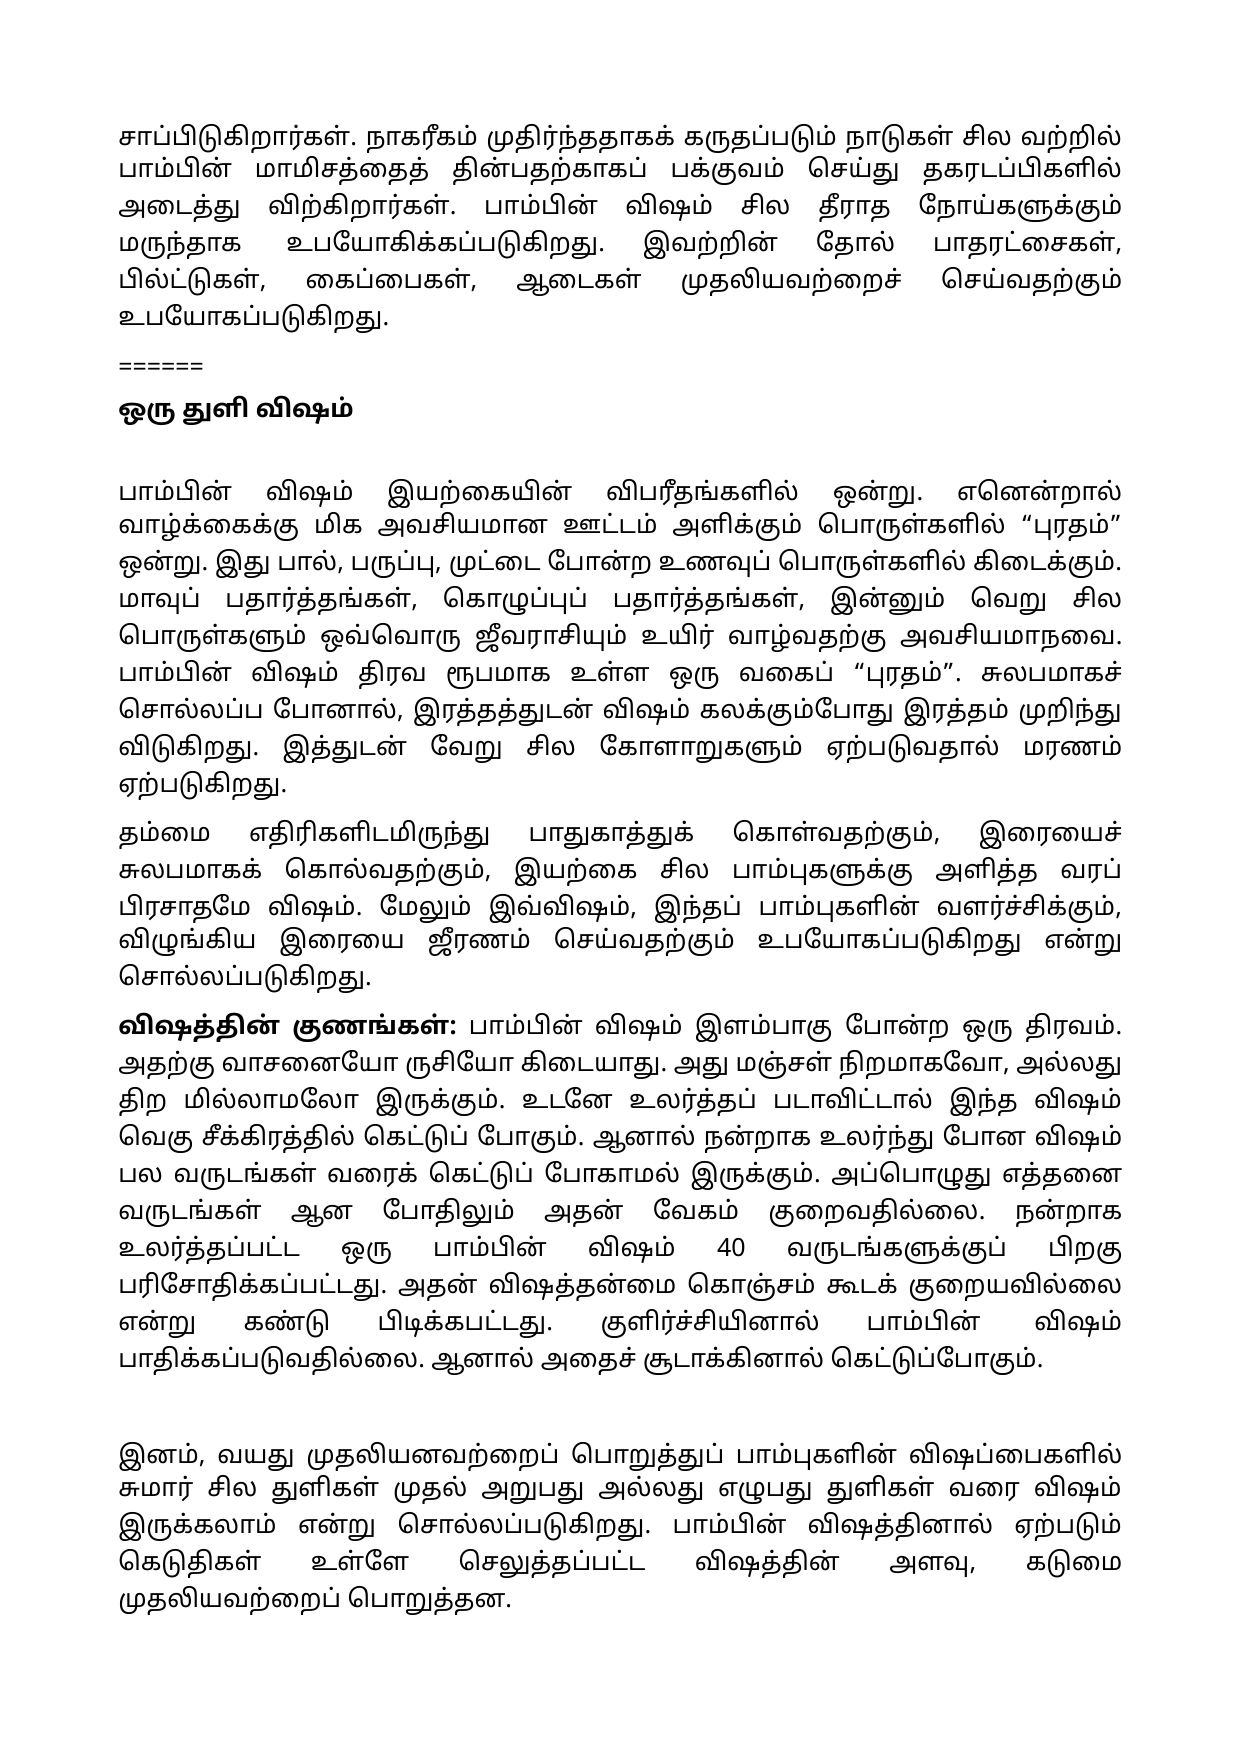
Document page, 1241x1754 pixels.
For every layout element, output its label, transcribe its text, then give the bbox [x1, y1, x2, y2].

text ====== [118, 348, 1122, 382]
text சாப்பிடுகிறார்கள். நாகரீகம் முதிர்ந்ததாகக் கருதப்படும் நாடுகள் சில வற்றில் பாம்பின் மாமிசத்தைத் தின்பதற்காகப் பக்குவம் செய்து தகரடப்பிகளில் அடைத்து விற்கிறார்கள். பாம்பின் விஷம் சில தீராத நோய்களுக்கும் மருந்தாக உபயோகிக்கப்படுகிறது. இவற்றின் தோல் பாதரட்சைகள், பில்ட்டுகள், கைப்பைகள், ஆடைகள் முதலியவற்றைச் செய்வதற்கும் உபயோகப்படுகிறது. [118, 118, 1122, 336]
text இனம், வயது முதலியனவற்றைப் பொறுத்துப் பாம்புகளின் விஷப்பைகளில் சுமார் சில துளிகள் முதல் அறுபது அல்லது எழுபது துளிகள் வரை விஷம் இருக்கலாம் என்று சொல்லப்படுகிறது. பாம்பின் விஷத்தினால் ஏற்படும் கெடுதிகள் உள்ளே செலுத்தப்பட்ட விஷத்தின் அளவு, கடுமை முதலியவற்றைப் பொறுத்தன. [118, 1437, 1122, 1617]
text ஒரு துளி விஷம் [118, 395, 1122, 427]
text பாம்பின் விஷம் இயற்கையின் விபரீதங்களில் ஒன்று. எனென்றால் வாழ்க்கைக்கு மிக அவசியமான ஊட்டம் அளிக்கும் பொருள்களில் “புரதம்” ஒன்று. இது பால், பருப்பு, முட்டை போன்ற உணவுப் பொருள்களில் கிடைக்கும். மாவுப் பதார்த்தங்கள், கொழுப்புப் பதார்த்தங்கள், இன்னும் வெறு சில பொருள்களும் ஒவ்வொரு ஜீவராசியும் உயிர் வாழ்வதற்கு அவசியமாநவை. பாம்பின் விஷம் திரவ ரூபமாக உள்ள ஒரு வகைப் “புரதம்”. சுலபமாகச் சொல்லப்ப போனால், இரத்தத்துடன் விஷம் கலக்கும்போது இரத்தம் முறிந்து விடுகிறது. இத்துடன் வேறு சில கோளாறுகளும் ஏற்படுவதால் மரணம் ஏற்படுகிறது. [118, 440, 1122, 802]
text தம்மை எதிரிகளிடமிருந்து பாதுகாத்துக் கொள்வதற்கும், இரையைச் சுலபமாகக் கொல்வதற்கும், இயற்கை சில பாம்புகளுக்கு அளித்த வரப் பிரசாதமே விஷம். மேலும் இவ்விஷம், இந்தப் பாம்புகளின் வளர்ச்சிக்கும், விழுங்கிய இரையை ஜீரணம் செய்வதற்கும் உபயோகப்படுகிறது என்று சொல்லப்படுகிறது. [118, 815, 1122, 995]
text விஷத்தின் குணங்கள்: பாம்பின் விஷம் இளம்பாகு போன்ற ஒரு திரவம். அதற்கு வாசனையோ ருசியோ கிடையாது. அது மஞ்சள் நிறமாகவோ, அல்லது திற மில்லாமலோ இருக்கும். உடனே உலர்த்தப் படாவிட்டால் இந்த விஷம் வெகு சீக்கிரத்தில் கெட்டுப் போகும். ஆனால் நன்றாக உலர்ந்து போன விஷம் பல வருடங்கள் வரைக் கெட்டுப் போகாமல் இருக்கும். அப்பொழுது எத்தனை வருடங்கள் ஆன போதிலும் அதன் வேகம் குறைவதில்லை. நன்றாக உலர்த்தப்பட்ட ஒரு பாம்பின் விஷம் 40 வருடங்களுக்குப் பிறகு பரிசோதிக்கப்பட்டது. அதன் விஷத்தன்மை கொஞ்சம் கூடக் குறையவில்லை என்று கண்டு பிடிக்கபட்டது. குளிர்ச்சியினால் பாம்பின் விஷம் பாதிக்கப்படுவதில்லை. ஆனால் அதைச் சூடாக்கினால் கெட்டுப்போகும். [118, 1008, 1122, 1378]
